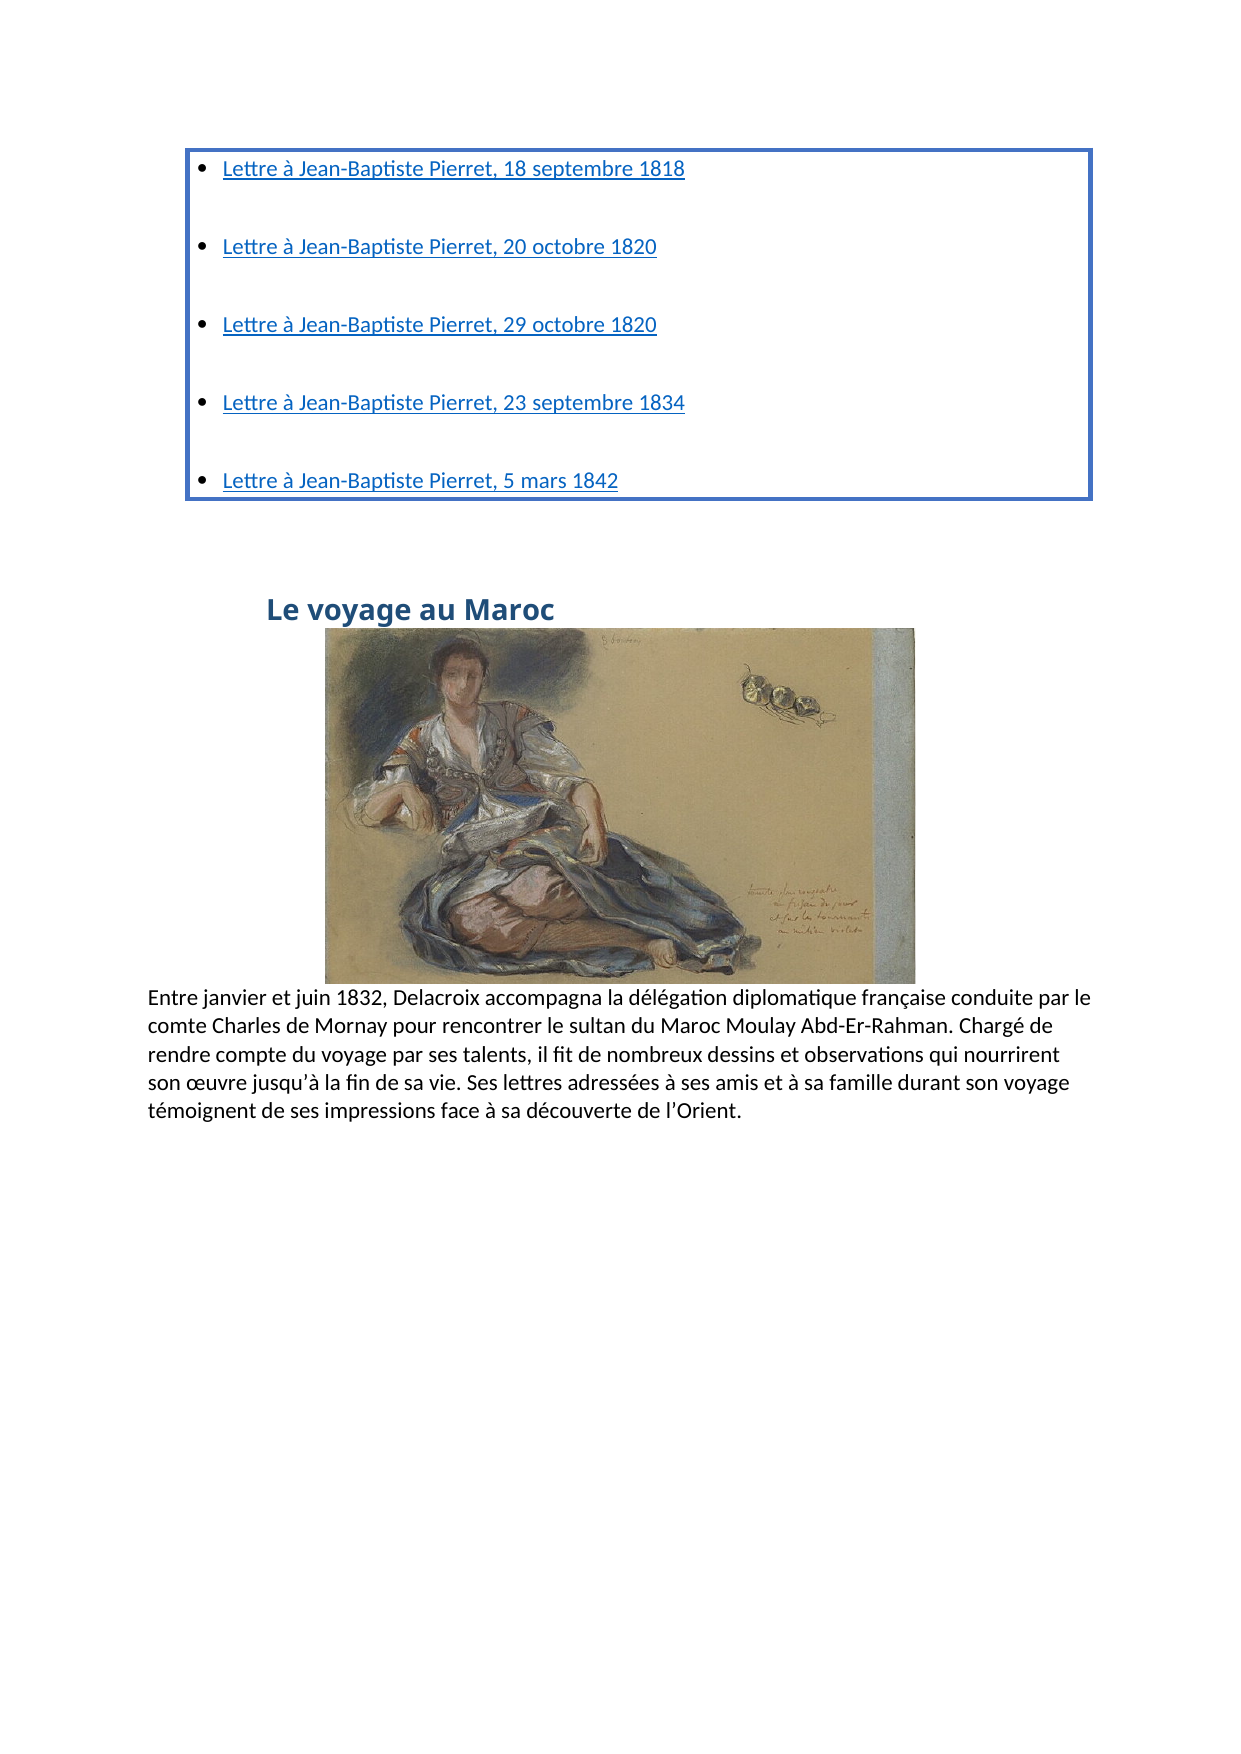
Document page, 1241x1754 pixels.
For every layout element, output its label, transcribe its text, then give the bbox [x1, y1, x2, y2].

list Lettre à Jean-Baptiste Pierret, 18 septembre 1818 [190, 152, 1088, 182]
list Lettre à Jean-Baptiste Pierret, 23 septembre 1834 [190, 382, 1088, 416]
list Lettre à Jean-Baptiste Pierret, 29 octobre 1820 [190, 304, 1088, 338]
picture [325, 628, 916, 984]
text Entre janvier et juin 1832, Delacroix accompagna la délégation diplomatique française conduite par le comte Charles de Mornay pour rencontrer le sultan du Maroc Moulay Abd-Er-Rahman. Chargé de rendre compte du voyage par ses talents, il fit de nombreux dessins et observations qui nourrirent son œuvre jusqu’à la fin de sa vie. Ses lettres adressées à ses amis et à sa famille durant son voyage témoignent de ses impressions face à sa découverte de l’Orient. [148, 629, 1093, 1124]
subtitle Le voyage au Maroc [266, 589, 1093, 628]
list Lettre à Jean-Baptiste Pierret, 5 mars 1842 [190, 460, 1088, 497]
list Lettre à Jean-Baptiste Pierret, 20 octobre 1820 [190, 226, 1088, 260]
